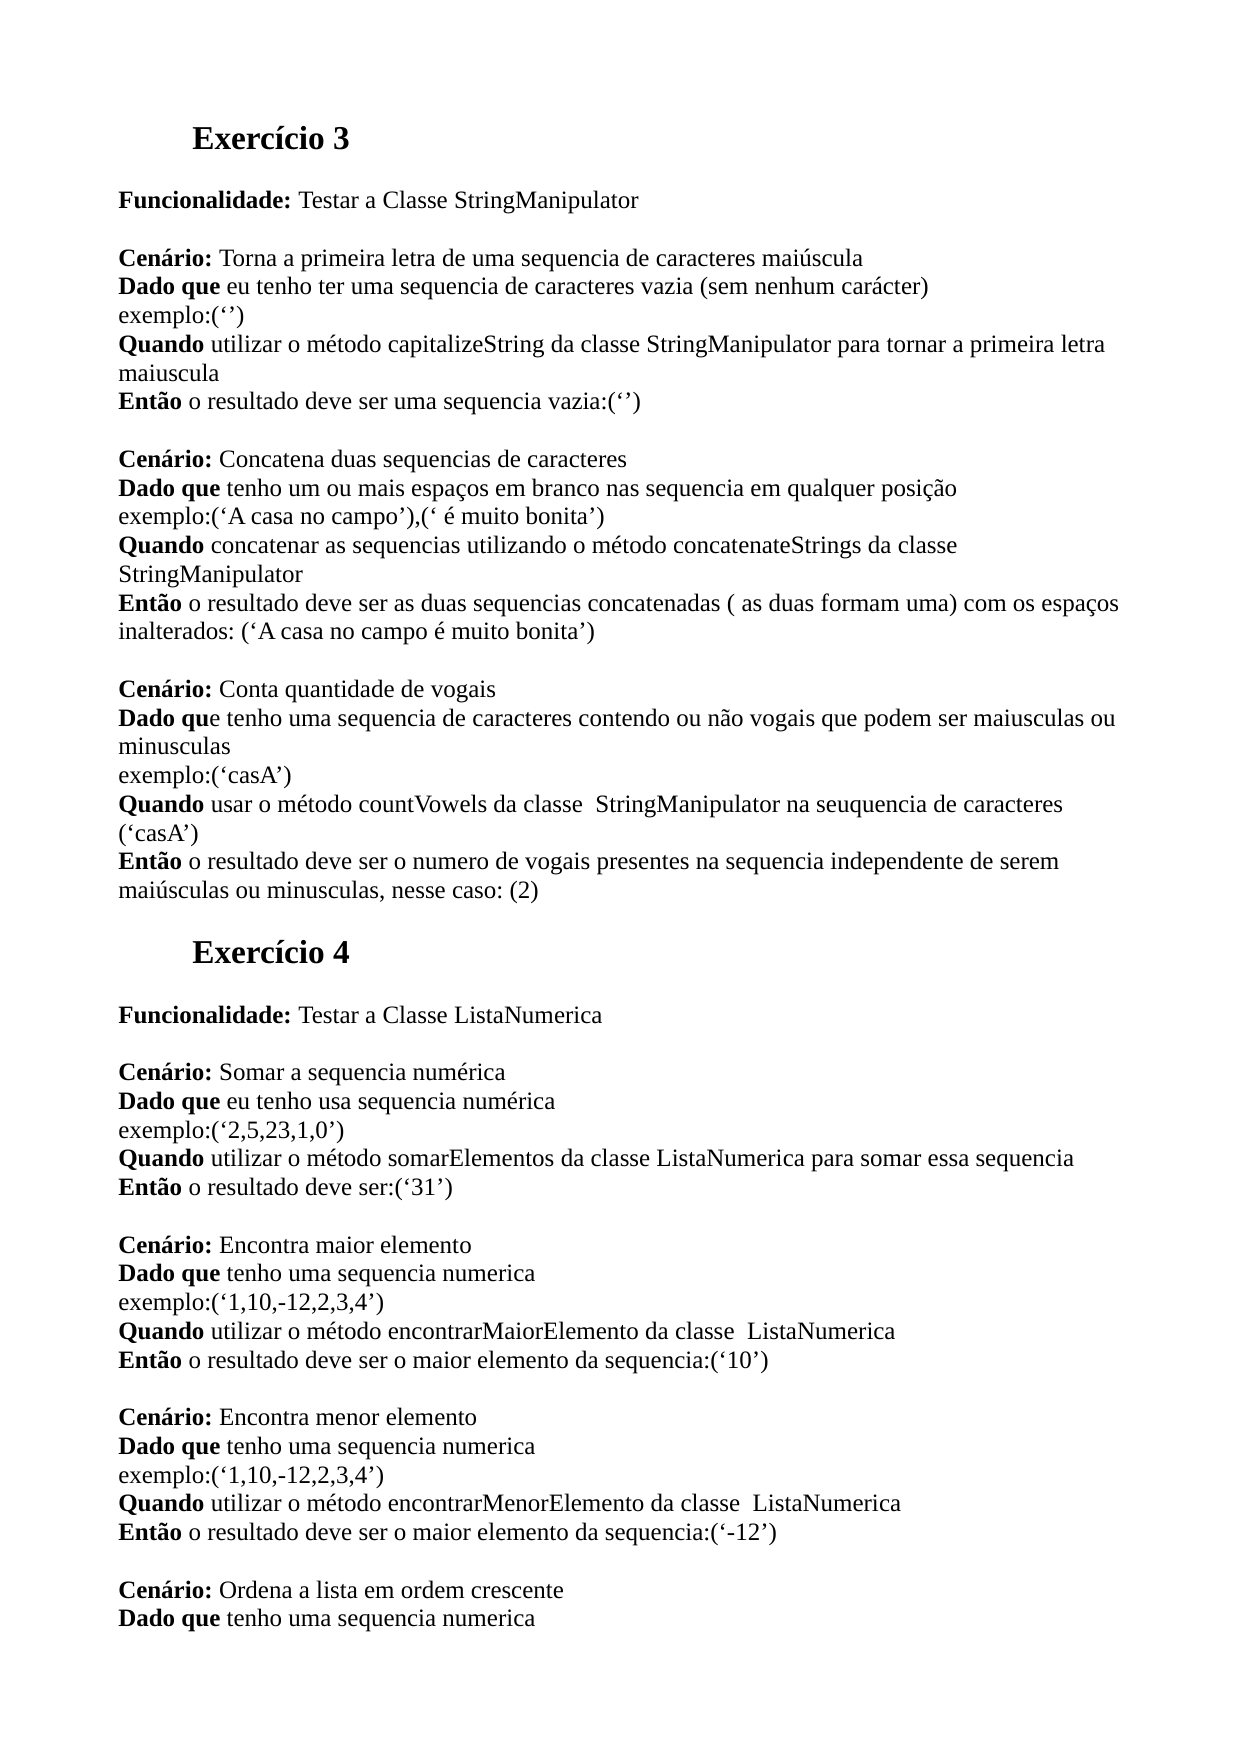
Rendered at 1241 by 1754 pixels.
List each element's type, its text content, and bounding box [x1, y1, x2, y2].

text Dado que tenho uma sequencia numerica [118, 1431, 1122, 1460]
text Quando utilizar o método encontrarMenorElemento da classe ListaNumerica [118, 1488, 1122, 1517]
text Exercício 3 Funcionalidade: Testar a Classe StringManipulator [118, 118, 1122, 214]
text Exercício 4 Funcionalidade: Testar a Classe ListaNumerica [118, 933, 1122, 1028]
text Cenário: Ordena a lista em ordem crescente [118, 1575, 1122, 1603]
text Cenário: Concatena duas sequencias de caracteres [118, 444, 1122, 473]
text Cenário: Conta quantidade de vogais [118, 674, 1122, 703]
text exemplo:(‘A casa no campo’),(‘ é muito bonita’) [118, 501, 1122, 530]
text Dado que tenho um ou mais espaços em branco nas sequencia em qualquer posição [118, 473, 1122, 501]
text Cenário: Encontra maior elemento [118, 1230, 1122, 1258]
text Cenário: Encontra menor elemento [118, 1402, 1122, 1431]
text Quando concatenar as sequencias utilizando o método concatenateStrings da classe StringManipulator [118, 530, 1122, 588]
text Então o resultado deve ser as duas sequencias concatenadas ( as duas formam uma) com os espaços inalterados: (‘A casa no campo é muito bonita’) [118, 588, 1122, 645]
text exemplo:(‘’) [118, 300, 1122, 329]
text Dado que eu tenho ter uma sequencia de caracteres vazia (sem nenhum carácter) [118, 271, 1122, 300]
text Quando utilizar o método capitalizeString da classe StringManipulator para tornar a primeira letra maiuscula [118, 329, 1122, 386]
text Dado que tenho uma sequencia de caracteres contendo ou não vogais que podem ser maiusculas ou minusculas [118, 703, 1122, 760]
text Cenário: Somar a sequencia numérica [118, 1057, 1122, 1086]
text Quando usar o método countVowels da classe StringManipulator na seuquencia de caracteres (‘casA’) [118, 789, 1122, 846]
text Então o resultado deve ser o numero de vogais presentes na sequencia independente de serem maiúsculas ou minusculas, nesse caso: (2) [118, 846, 1122, 904]
text exemplo:(‘casA’) [118, 760, 1122, 789]
text Então o resultado deve ser uma sequencia vazia:(‘’) [118, 386, 1122, 415]
text exemplo:(‘1,10,-12,2,3,4’) [118, 1287, 1122, 1316]
text Dado que tenho uma sequencia numerica [118, 1603, 1122, 1632]
text Quando utilizar o método somarElementos da classe ListaNumerica para somar essa sequencia [118, 1143, 1122, 1172]
text Quando utilizar o método encontrarMaiorElemento da classe ListaNumerica [118, 1316, 1122, 1345]
text Cenário: Torna a primeira letra de uma sequencia de caracteres maiúscula [118, 243, 1122, 271]
text exemplo:(‘2,5,23,1,0’) [118, 1115, 1122, 1143]
text Dado que tenho uma sequencia numerica [118, 1258, 1122, 1287]
text Então o resultado deve ser:(‘31’) [118, 1172, 1122, 1201]
text exemplo:(‘1,10,-12,2,3,4’) [118, 1460, 1122, 1488]
text Então o resultado deve ser o maior elemento da sequencia:(‘-12’) [118, 1517, 1122, 1546]
text Então o resultado deve ser o maior elemento da sequencia:(‘10’) [118, 1345, 1122, 1373]
text Dado que eu tenho usa sequencia numérica [118, 1086, 1122, 1115]
